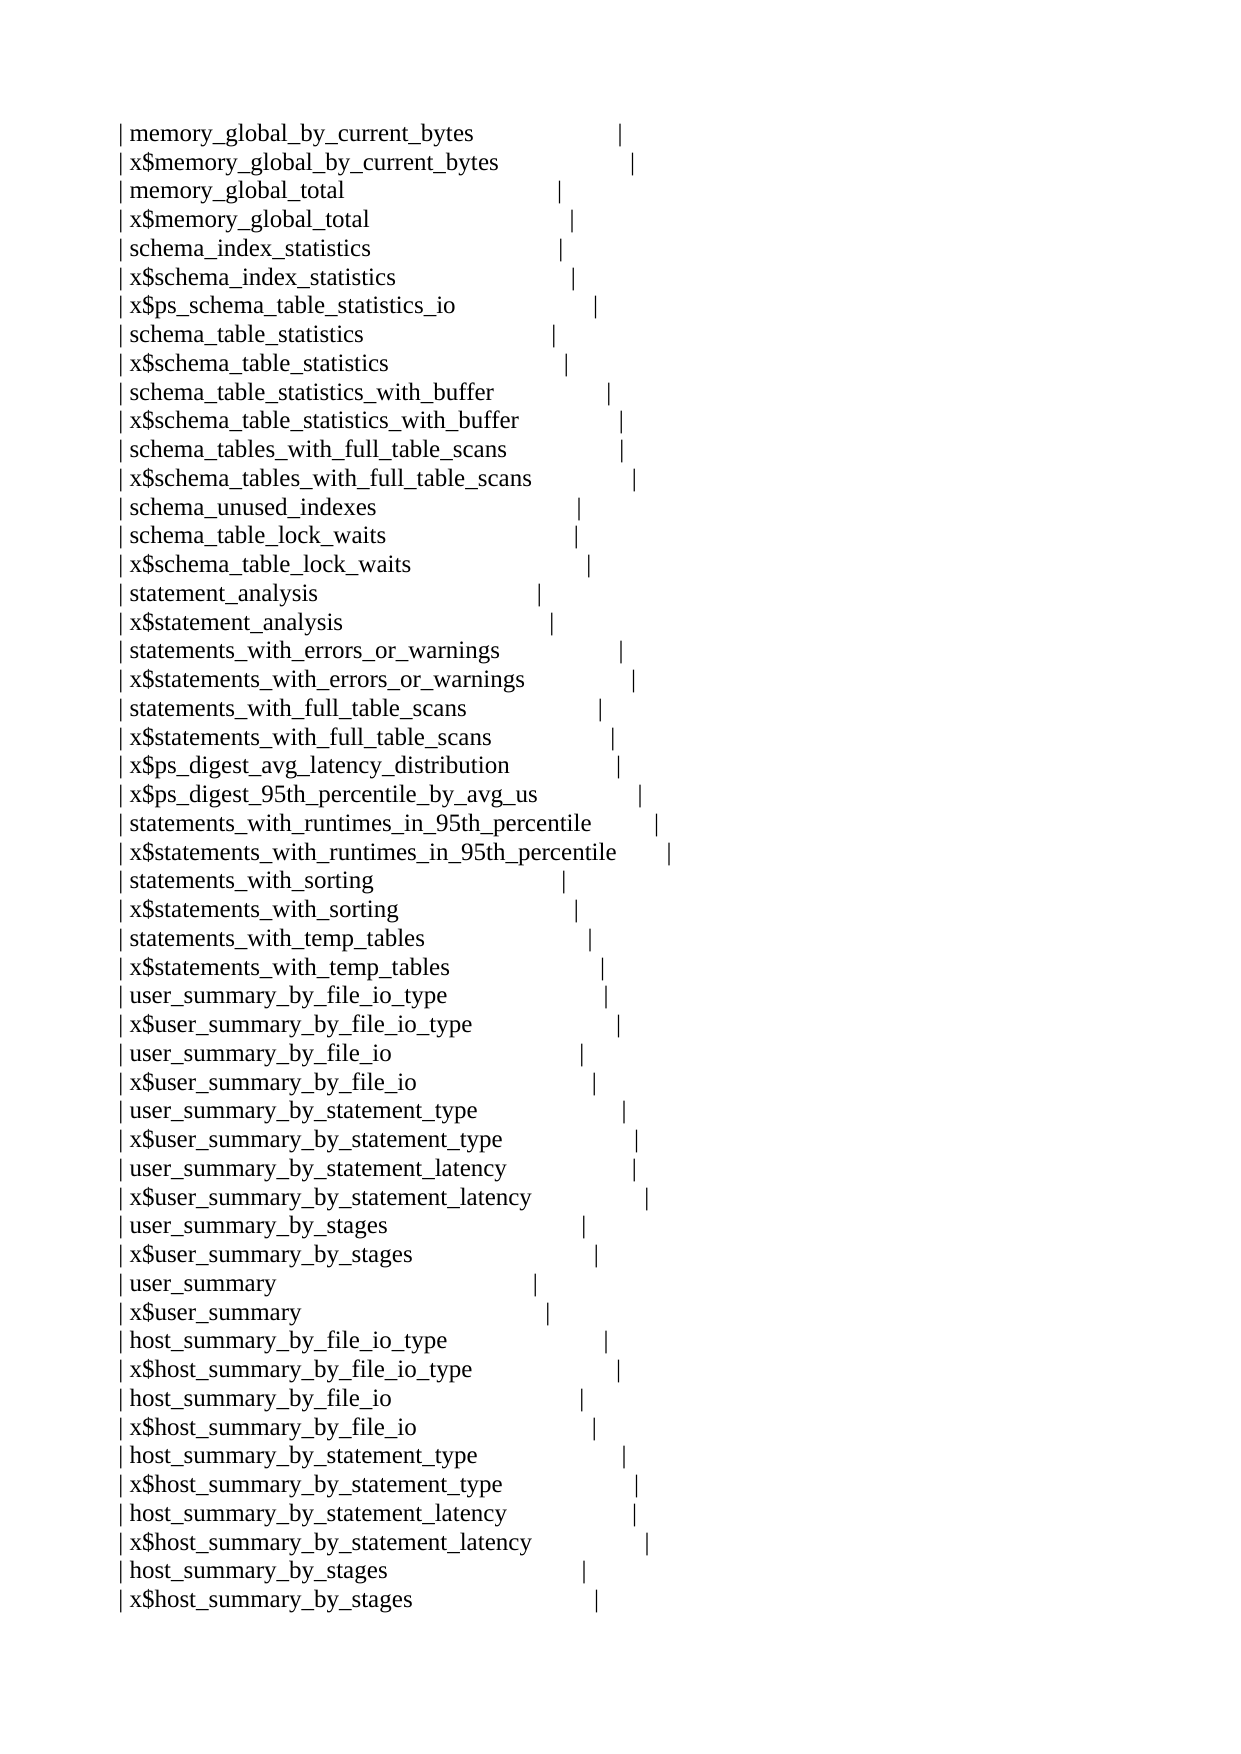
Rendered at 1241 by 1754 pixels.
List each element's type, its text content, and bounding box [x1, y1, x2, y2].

text | x$schema_table_statistics | [118, 348, 1122, 377]
text | x$ps_schema_table_statistics_io | [118, 291, 1122, 319]
text | statement_analysis | [118, 578, 1122, 607]
text | user_summary_by_file_io | [118, 1038, 1122, 1067]
text | x$user_summary_by_stages | [118, 1239, 1122, 1268]
text | statements_with_runtimes_in_95th_percentile | [118, 808, 1122, 837]
text | x$schema_tables_with_full_table_scans | [118, 463, 1122, 492]
text | x$user_summary_by_statement_type | [118, 1124, 1122, 1153]
text | host_summary_by_statement_latency | [118, 1498, 1122, 1527]
text | user_summary_by_stages | [118, 1211, 1122, 1239]
text | user_summary_by_statement_type | [118, 1096, 1122, 1124]
text | user_summary_by_statement_latency | [118, 1153, 1122, 1182]
text | x$host_summary_by_statement_latency | [118, 1527, 1122, 1556]
text | host_summary_by_file_io_type | [118, 1326, 1122, 1354]
text | x$statements_with_temp_tables | [118, 952, 1122, 981]
text | x$host_summary_by_file_io_type | [118, 1354, 1122, 1383]
text | statements_with_temp_tables | [118, 923, 1122, 952]
text | x$ps_digest_avg_latency_distribution | [118, 751, 1122, 779]
text | x$statements_with_errors_or_warnings | [118, 664, 1122, 693]
text | schema_index_statistics | [118, 233, 1122, 262]
text | x$statement_analysis | [118, 607, 1122, 636]
text | x$statements_with_runtimes_in_95th_percentile | [118, 837, 1122, 866]
text | memory_global_by_current_bytes | [118, 118, 1122, 147]
text | schema_table_statistics | [118, 319, 1122, 348]
text | x$user_summary_by_file_io | [118, 1067, 1122, 1096]
text | schema_unused_indexes | [118, 492, 1122, 521]
text | x$schema_index_statistics | [118, 262, 1122, 291]
text | x$ps_digest_95th_percentile_by_avg_us | [118, 779, 1122, 808]
text | host_summary_by_statement_type | [118, 1441, 1122, 1469]
text | x$statements_with_sorting | [118, 894, 1122, 923]
text | schema_tables_with_full_table_scans | [118, 434, 1122, 463]
text | statements_with_sorting | [118, 866, 1122, 894]
text | schema_table_lock_waits | [118, 521, 1122, 549]
text | statements_with_full_table_scans | [118, 693, 1122, 722]
text | x$memory_global_by_current_bytes | [118, 147, 1122, 176]
text | x$user_summary_by_statement_latency | [118, 1182, 1122, 1211]
text | user_summary | [118, 1268, 1122, 1297]
text | memory_global_total | [118, 176, 1122, 204]
text | x$user_summary | [118, 1297, 1122, 1326]
text | x$schema_table_lock_waits | [118, 549, 1122, 578]
text | user_summary_by_file_io_type | [118, 981, 1122, 1009]
text | x$memory_global_total | [118, 204, 1122, 233]
text | statements_with_errors_or_warnings | [118, 636, 1122, 664]
text | x$statements_with_full_table_scans | [118, 722, 1122, 751]
text | x$host_summary_by_stages | [118, 1584, 1122, 1613]
text | x$host_summary_by_statement_type | [118, 1469, 1122, 1498]
text | schema_table_statistics_with_buffer | [118, 377, 1122, 406]
text | x$host_summary_by_file_io | [118, 1412, 1122, 1441]
text | host_summary_by_stages | [118, 1556, 1122, 1584]
text | x$schema_table_statistics_with_buffer | [118, 406, 1122, 434]
text | x$user_summary_by_file_io_type | [118, 1009, 1122, 1038]
text | host_summary_by_file_io | [118, 1383, 1122, 1412]
